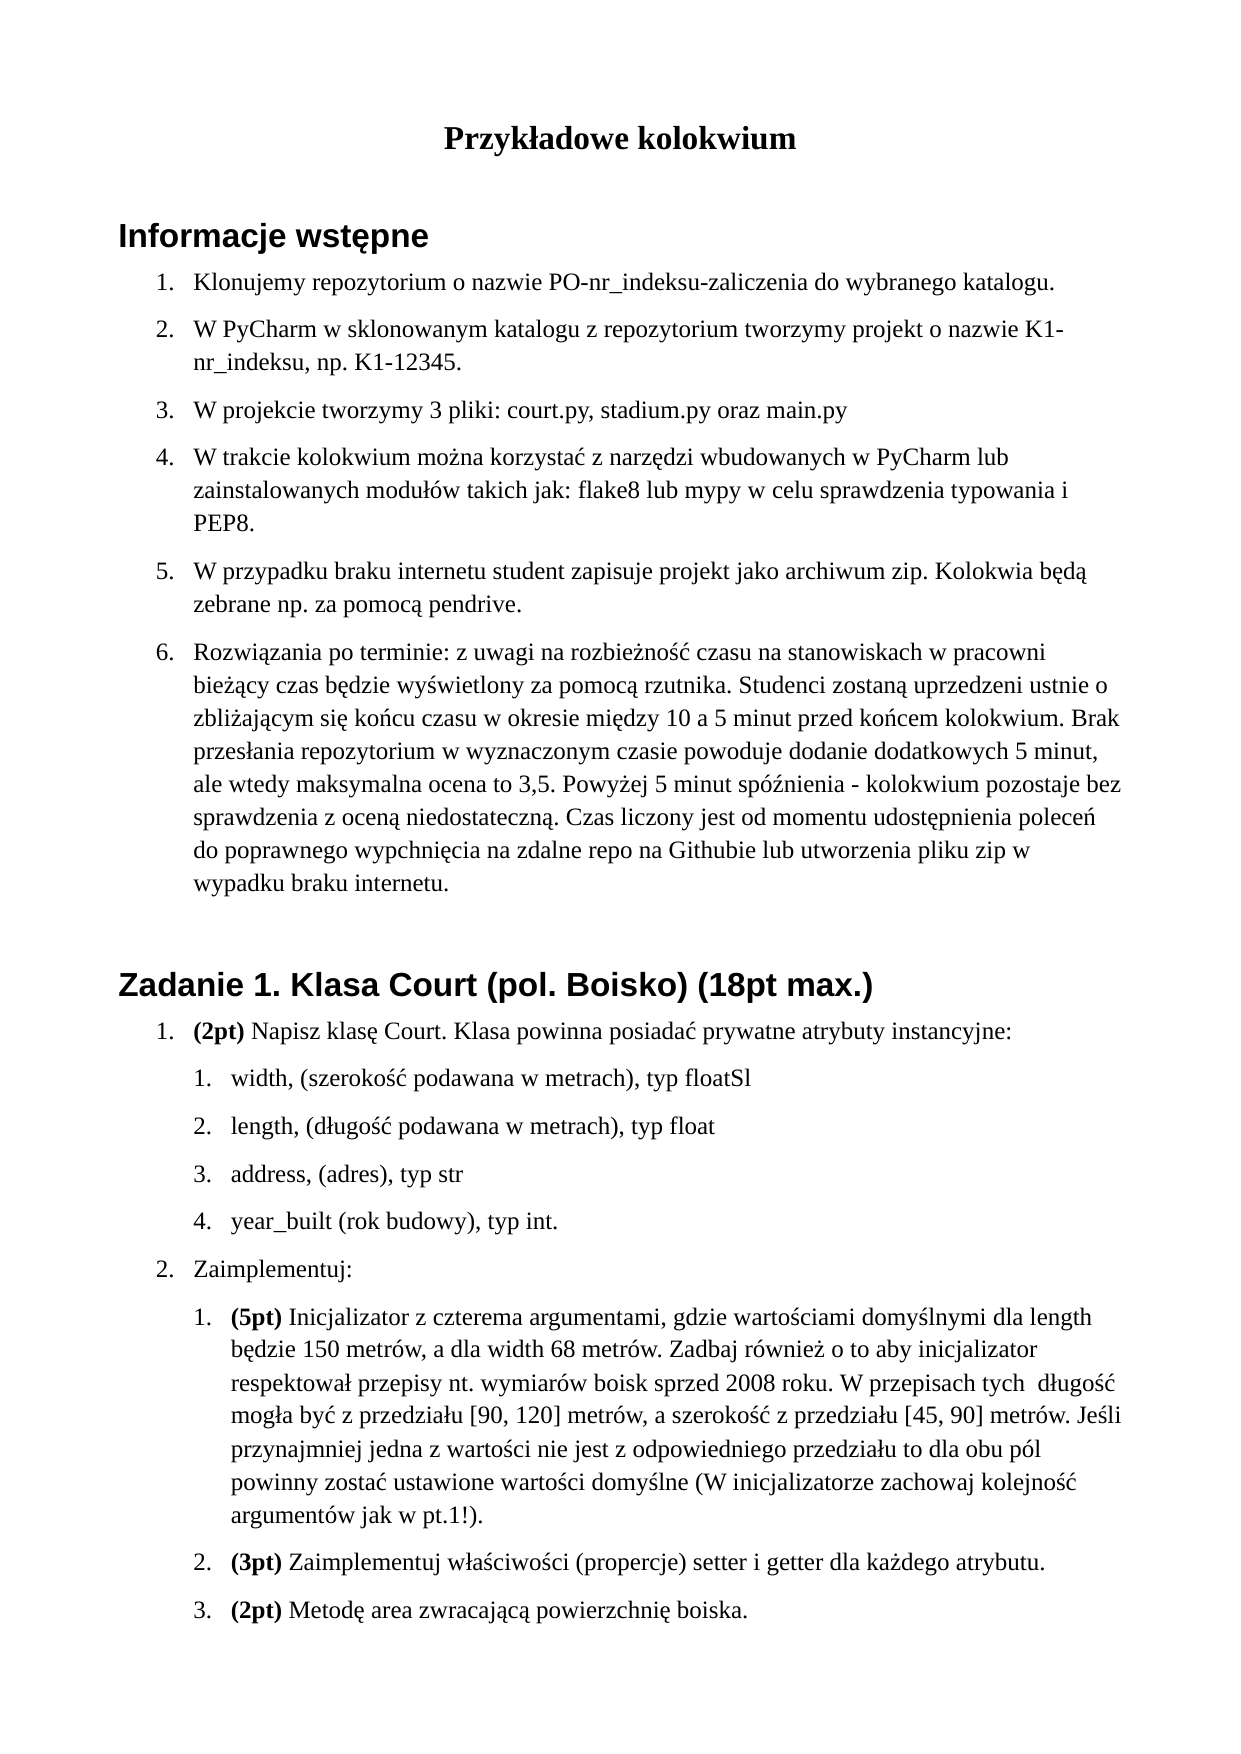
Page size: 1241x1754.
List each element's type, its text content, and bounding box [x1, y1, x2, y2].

list W trakcie kolokwium można korzystać z narzędzi wbudowanych w PyCharm lub zainstalowanych modułów takich jak: flake8 lub mypy w celu sprawdzenia typowania i PEP8. [156, 442, 1122, 537]
list (3pt) Zaimplementuj właściwości (propercje) setter i getter dla każdego atrybutu. [193, 1547, 1122, 1576]
list length, (długość podawana w metrach), typ float [193, 1111, 1122, 1140]
list year_built (rok budowy), typ int. [193, 1206, 1122, 1235]
subtitle Informacje wstępne [118, 216, 1122, 254]
list address, (adres), typ str [193, 1159, 1122, 1187]
list Zaimplementuj: [156, 1254, 1122, 1283]
list (2pt) Napisz klasę Court. Klasa powinna posiadać prywatne atrybuty instancyjne: [156, 1016, 1122, 1045]
list W PyCharm w sklonowanym katalogu z repozytorium tworzymy projekt o nazwie K1-nr_indeksu, np. K1-12345. [156, 314, 1122, 376]
list (5pt) Inicjalizator z czterema argumentami, gdzie wartościami domyślnymi dla length będzie 150 metrów, a dla width 68 metrów. Zadbaj również o to aby inicjalizator respektował przepisy nt. wymiarów boisk sprzed 2008 roku. W przepisach tych długość mogła być z przedziału [90, 120] metrów, a szerokość z przedziału [45, 90] metrów. Jeśli przynajmniej jedna z wartości nie jest z odpowiedniego przedziału to dla obu pól powinny zostać ustawione wartości domyślne (W inicjalizatorze zachowaj kolejność argumentów jak w pt.1!). [193, 1302, 1122, 1528]
list Klonujemy repozytorium o nazwie PO-nr_indeksu-zaliczenia do wybranego katalogu. [156, 267, 1122, 295]
subtitle Zadanie 1. Klasa Court (pol. Boisko) (18pt max.) [118, 965, 1122, 1003]
list W projekcie tworzymy 3 pliki: court.py, stadium.py oraz main.py [156, 395, 1122, 423]
list (2pt) Metodę area zwracającą powierzchnię boiska. [193, 1595, 1122, 1624]
list Rozwiązania po terminie: z uwagi na rozbieżność czasu na stanowiskach w pracowni bieżący czas będzie wyświetlony za pomocą rzutnika. Studenci zostaną uprzedzeni ustnie o zbliżającym się końcu czasu w okresie między 10 a 5 minut przed końcem kolokwium. Brak przesłania repozytorium w wyznaczonym czasie powoduje dodanie dodatkowych 5 minut, ale wtedy maksymalna ocena to 3,5. Powyżej 5 minut spóźnienia - kolokwium pozostaje bez sprawdzenia z oceną niedostateczną. Czas liczony jest od momentu udostępnienia poleceń do poprawnego wypchnięcia na zdalne repo na Githubie lub utworzenia pliku zip w wypadku braku internetu. [156, 637, 1122, 897]
text Przykładowe kolokwium [118, 118, 1122, 156]
list W przypadku braku internetu student zapisuje projekt jako archiwum zip. Kolokwia będą zebrane np. za pomocą pendrive. [156, 556, 1122, 618]
list width, (szerokość podawana w metrach), typ floatSl [193, 1063, 1122, 1092]
